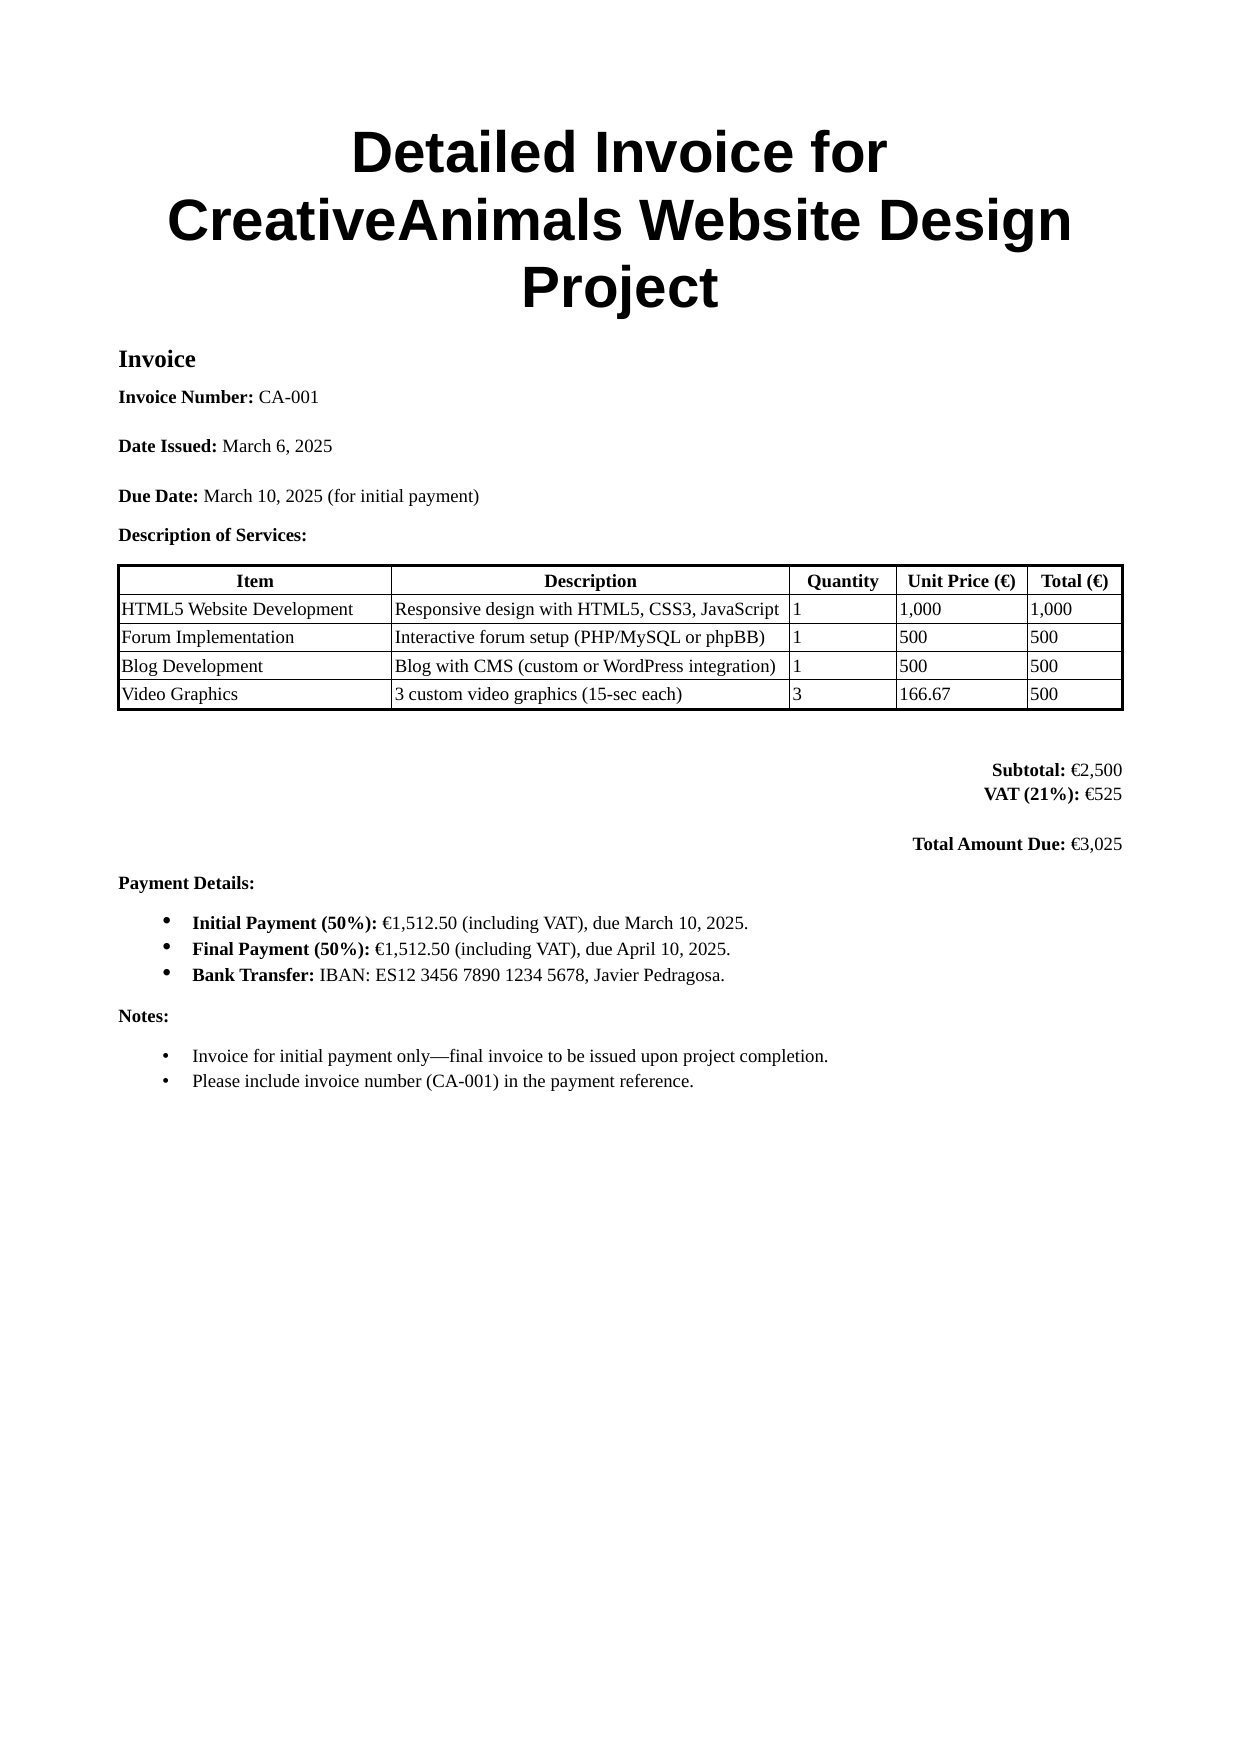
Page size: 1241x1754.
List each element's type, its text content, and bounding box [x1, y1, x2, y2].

subtitle Invoice [118, 344, 1122, 373]
table_cell 500 [897, 624, 1027, 651]
table_header Item [120, 567, 391, 594]
table_cell 1,000 [897, 595, 1027, 622]
table_cell 1,000 [1028, 595, 1121, 622]
table_cell 500 [1028, 680, 1121, 708]
table_cell Forum Implementation [120, 624, 391, 651]
text Description of Services: [118, 524, 1122, 546]
table_cell 1 [790, 595, 896, 622]
table_cell 500 [1028, 652, 1121, 679]
table_cell 166.67 [897, 680, 1027, 708]
text Invoice Number: CA-001 Date Issued: March 6, 2025 Due Date: March 10, 2025 (for initial payment) [118, 386, 1122, 506]
table_cell Responsive design with HTML5, CSS3, JavaScript [392, 595, 789, 622]
text Notes: [118, 1005, 1122, 1027]
table_cell 3 [790, 680, 896, 708]
table_cell Interactive forum setup (PHP/MySQL or phpBB) [392, 624, 789, 651]
list Please include invoice number (CA-001) in the payment reference. [162, 1069, 1122, 1091]
list Invoice for initial payment only—final invoice to be issued upon project completion. [162, 1045, 1122, 1066]
table_header Description [392, 567, 789, 594]
table_cell 500 [1028, 624, 1121, 651]
table_cell Video Graphics [120, 680, 391, 708]
table_header Total (€) [1028, 567, 1121, 594]
table_cell 1 [790, 624, 896, 651]
table_cell 500 [897, 652, 1027, 679]
text Subtotal: €2,500 VAT (21%): €525 Total Amount Due: €3,025 [118, 758, 1122, 854]
list Final Payment (50%): €1,512.50 (including VAT), due April 10, 2025. [162, 938, 1122, 961]
table_header Unit Price (€) [897, 567, 1027, 594]
table_cell Blog Development [120, 652, 391, 679]
list Bank Transfer: IBAN: ES12 3456 7890 1234 5678, Javier Pedragosa. [162, 964, 1122, 987]
table_cell HTML5 Website Development [120, 595, 391, 622]
table_cell 1 [790, 652, 896, 679]
text Payment Details: [118, 872, 1122, 894]
title Detailed Invoice for CreativeAnimals Website Design Project [118, 118, 1122, 319]
table_cell 3 custom video graphics (15-sec each) [392, 680, 789, 708]
list Initial Payment (50%): €1,512.50 (including VAT), due March 10, 2025. [162, 912, 1122, 934]
table_cell Blog with CMS (custom or WordPress integration) [392, 652, 789, 679]
table_header Quantity [790, 567, 896, 594]
